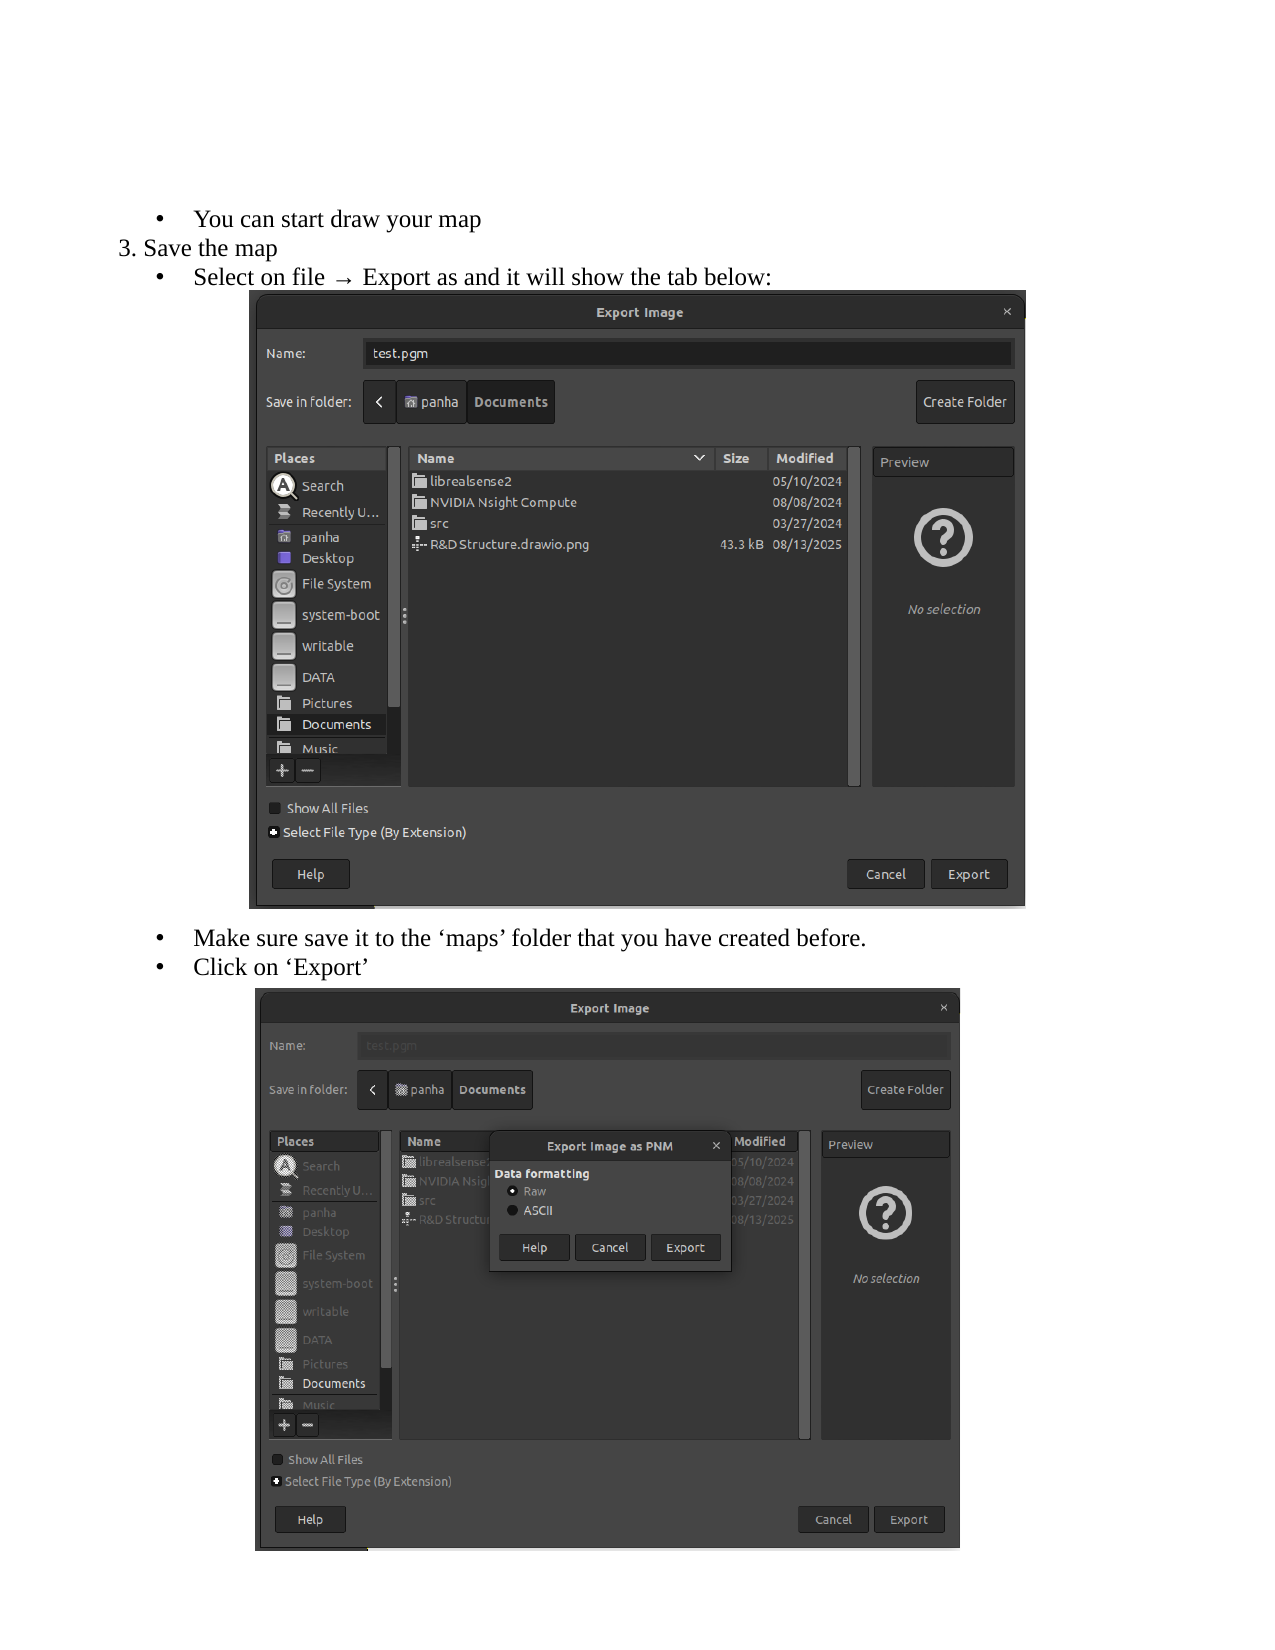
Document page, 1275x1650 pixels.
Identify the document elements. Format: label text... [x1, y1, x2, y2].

picture [255, 988, 961, 1551]
list Select on file → Export as and it will show the tab below: [156, 262, 1157, 291]
picture [249, 290, 1026, 909]
list You can start draw your map [156, 204, 1157, 233]
list Click on ‘Export’ [156, 952, 1157, 981]
text 3. Save the map [118, 233, 1157, 262]
list Make sure save it to the ‘maps’ folder that you have created before. [156, 923, 1157, 952]
